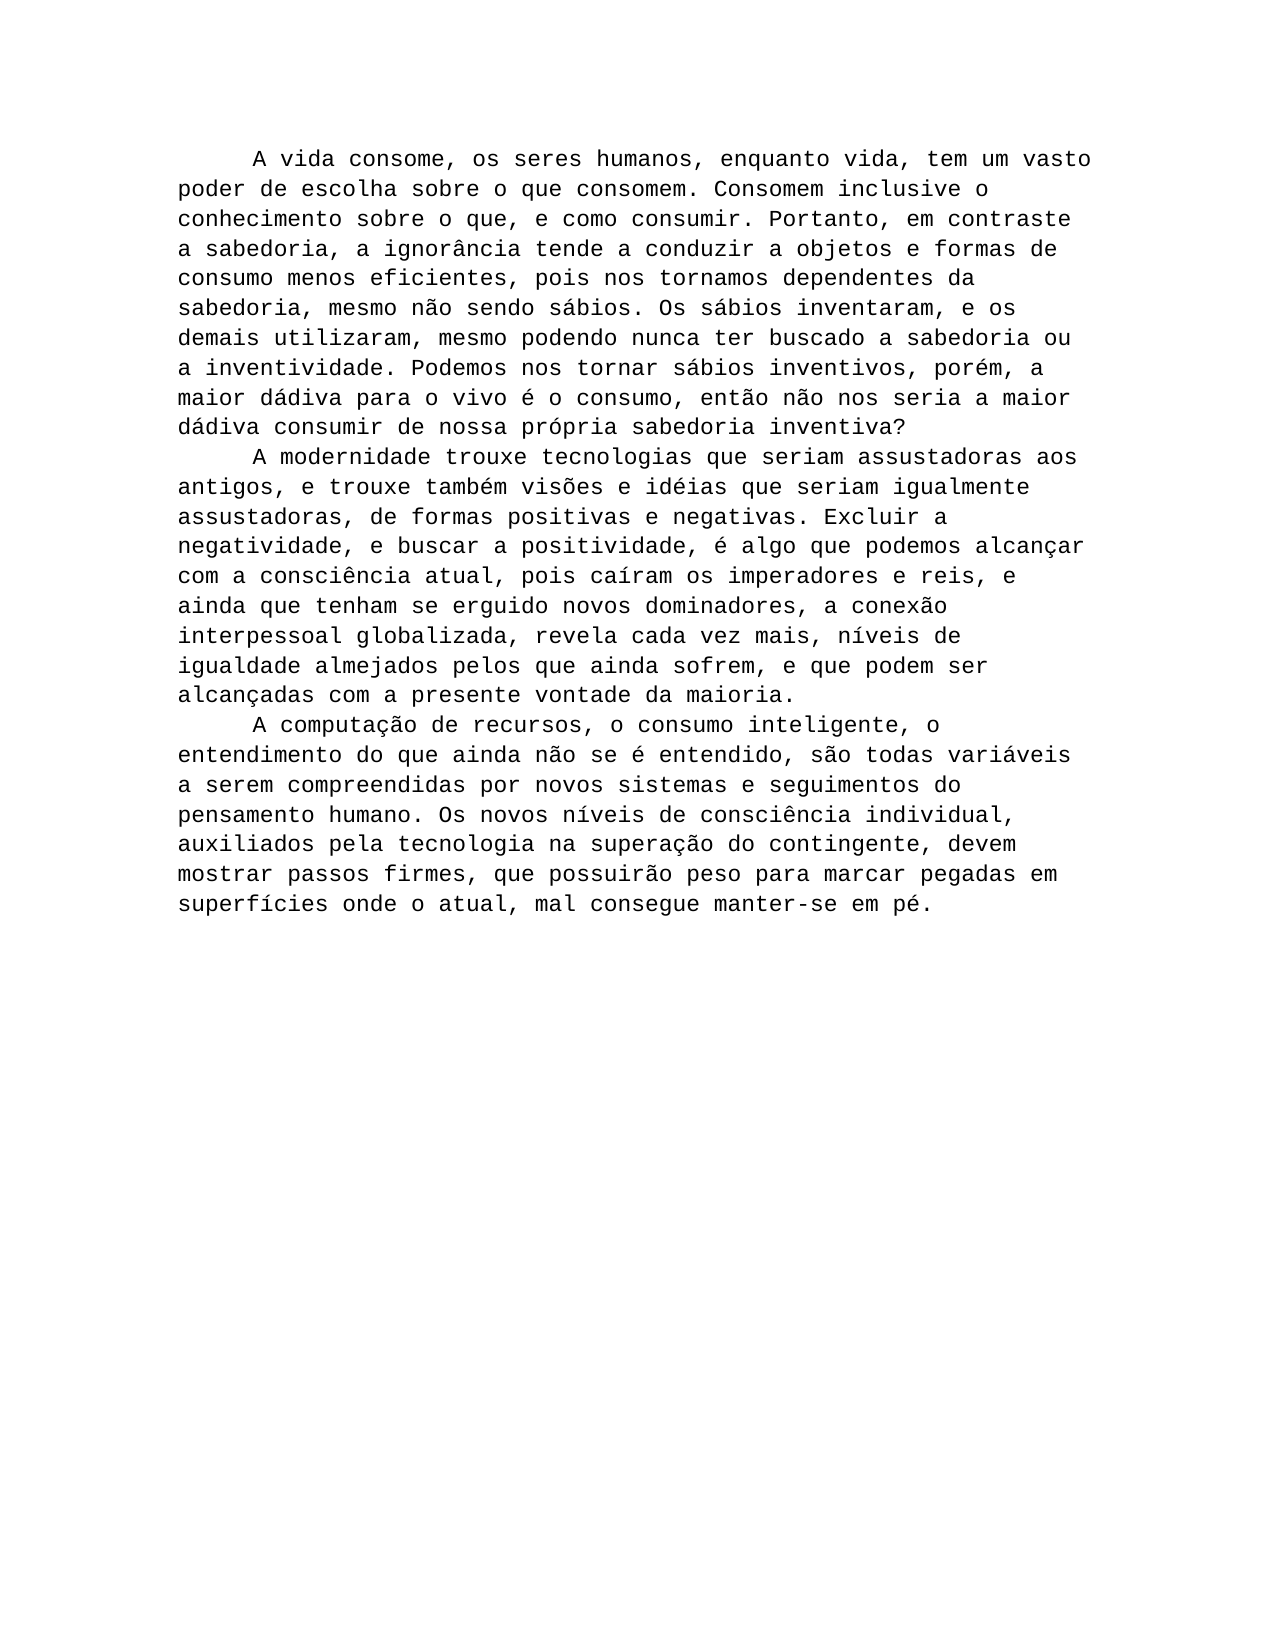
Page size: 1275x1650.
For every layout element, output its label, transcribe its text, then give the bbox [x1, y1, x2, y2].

text A vida consome, os seres humanos, enquanto vida, tem um vasto poder de escolha sobre o que consomem. Consomem inclusive o conhecimento sobre o que, e como consumir. Portanto, em contraste a sabedoria, a ignorância tende a conduzir a objetos e formas de consumo menos eficientes, pois nos tornamos dependentes da sabedoria, mesmo não sendo sábios. Os sábios inventaram, e os demais utilizaram, mesmo podendo nunca ter buscado a sabedoria ou a inventividade. Podemos nos tornar sábios inventivos, porém, a maior dádiva para o vivo é o consumo, então não nos seria a maior dádiva consumir de nossa própria sabedoria inventiva? A modernidade trouxe tecnologias que seriam assustadoras aos antigos, e trouxe também visões e idéias que seriam igualmente assustadoras, de formas positivas e negativas. Excluir a negatividade, e buscar a positividade, é algo que podemos alcançar com a consciência atual, pois caíram os imperadores e reis, e ainda que tenham se erguido novos dominadores, a conexão interpessoal globalizada, revela cada vez mais, níveis de igualdade almejados pelos que ainda sofrem, e que podem ser alcançadas com a presente vontade da maioria. A computação de recursos, o consumo inteligente, o entendimento do que ainda não se é entendido, são todas variáveis a serem compreendidas por novos sistemas e seguimentos do pensamento humano. Os novos níveis de consciência individual, auxiliados pela tecnologia na superação do contingente, devem mostrar passos firmes, que possuirão peso para marcar pegadas em superfícies onde o atual, mal consegue manter-se em pé. [177, 148, 1098, 918]
